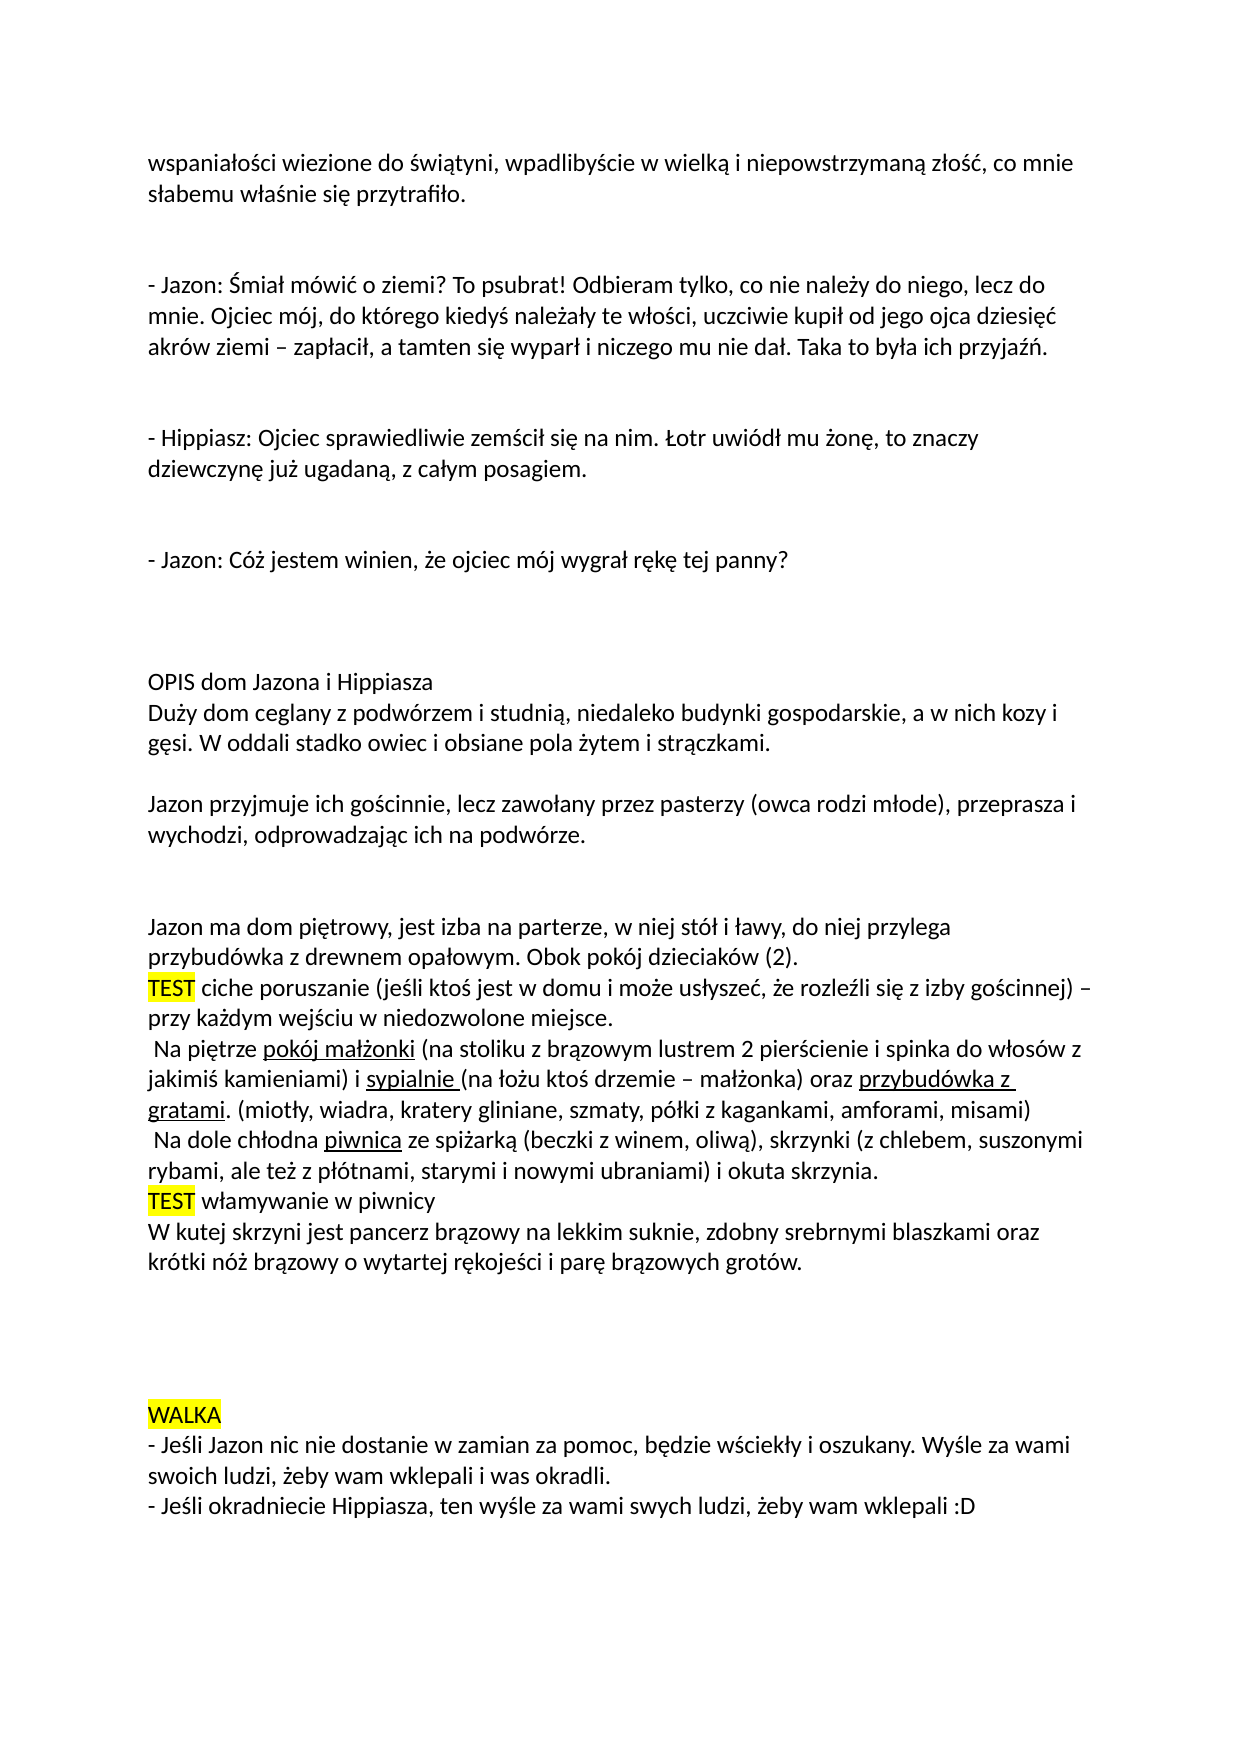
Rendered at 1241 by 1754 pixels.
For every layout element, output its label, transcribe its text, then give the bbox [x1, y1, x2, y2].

text - Hippiasz: Ojciec sprawiedliwie zemścił się na nim. Łotr uwiódł mu żonę, to znaczy dziewczynę już ugadaną, z całym posagiem. [148, 422, 1093, 483]
text - Jazon: Cóż jestem winien, że ojciec mój wygrał rękę tej panny? [148, 544, 1093, 575]
text TEST ciche poruszanie (jeśli ktoś jest w domu i może usłyszeć, że rozleźli się z izby gościnnej) – przy każdym wejściu w niedozwolone miejsce. [148, 972, 1093, 1033]
text Jazon przyjmuje ich gościnnie, lecz zawołany przez pasterzy (owca rodzi młode), przeprasza i wychodzi, odprowadzając ich na podwórze. [148, 788, 1093, 849]
text OPIS dom Jazona i Hippiasza [148, 666, 1093, 697]
text TEST włamywanie w piwnicy [148, 1185, 1093, 1216]
text wspaniałości wiezione do świątyni, wpadlibyście w wielką i niepowstrzymaną złość, co mnie słabemu właśnie się przytrafiło. [148, 148, 1093, 209]
text - Jeśli Jazon nic nie dostanie w zamian za pomoc, będzie wściekły i oszukany. Wyśle za wami swoich ludzi, żeby wam wklepali i was okradli. [148, 1429, 1093, 1491]
text Jazon ma dom piętrowy, jest izba na parterze, w niej stół i ławy, do niej przylega przybudówka z drewnem opałowym. Obok pokój dzieciaków (2). [148, 911, 1093, 972]
text WALKA [148, 1399, 1093, 1429]
text Na dole chłodna piwnica ze spiżarką (beczki z winem, oliwą), skrzynki (z chlebem, suszonymi rybami, ale też z płótnami, starymi i nowymi ubraniami) i okuta skrzynia. [148, 1124, 1093, 1185]
text - Jeśli okradniecie Hippiasza, ten wyśle za wami swych ludzi, żeby wam wklepali :D [148, 1491, 1093, 1521]
text - Jazon: Śmiał mówić o ziemi? To psubrat! Odbieram tylko, co nie należy do niego, lecz do mnie. Ojciec mój, do którego kiedyś należały te włości, uczciwie kupił od jego ojca dziesięć akrów ziemi – zapłacił, a tamten się wyparł i niczego mu nie dał. Taka to była ich przyjaźń. [148, 270, 1093, 361]
text Duży dom ceglany z podwórzem i studnią, niedaleko budynki gospodarskie, a w nich kozy i gęsi. W oddali stadko owiec i obsiane pola żytem i strączkami. [148, 697, 1093, 758]
text Na piętrze pokój małżonki (na stoliku z brązowym lustrem 2 pierścienie i spinka do włosów z jakimiś kamieniami) i sypialnie (na łożu ktoś drzemie – małżonka) oraz przybudówka z gratami. (miotły, wiadra, kratery gliniane, szmaty, półki z kagankami, amforami, misami) [148, 1033, 1093, 1124]
text W kutej skrzyni jest pancerz brązowy na lekkim suknie, zdobny srebrnymi blaszkami oraz krótki nóż brązowy o wytartej rękojeści i parę brązowych grotów. [148, 1216, 1093, 1277]
